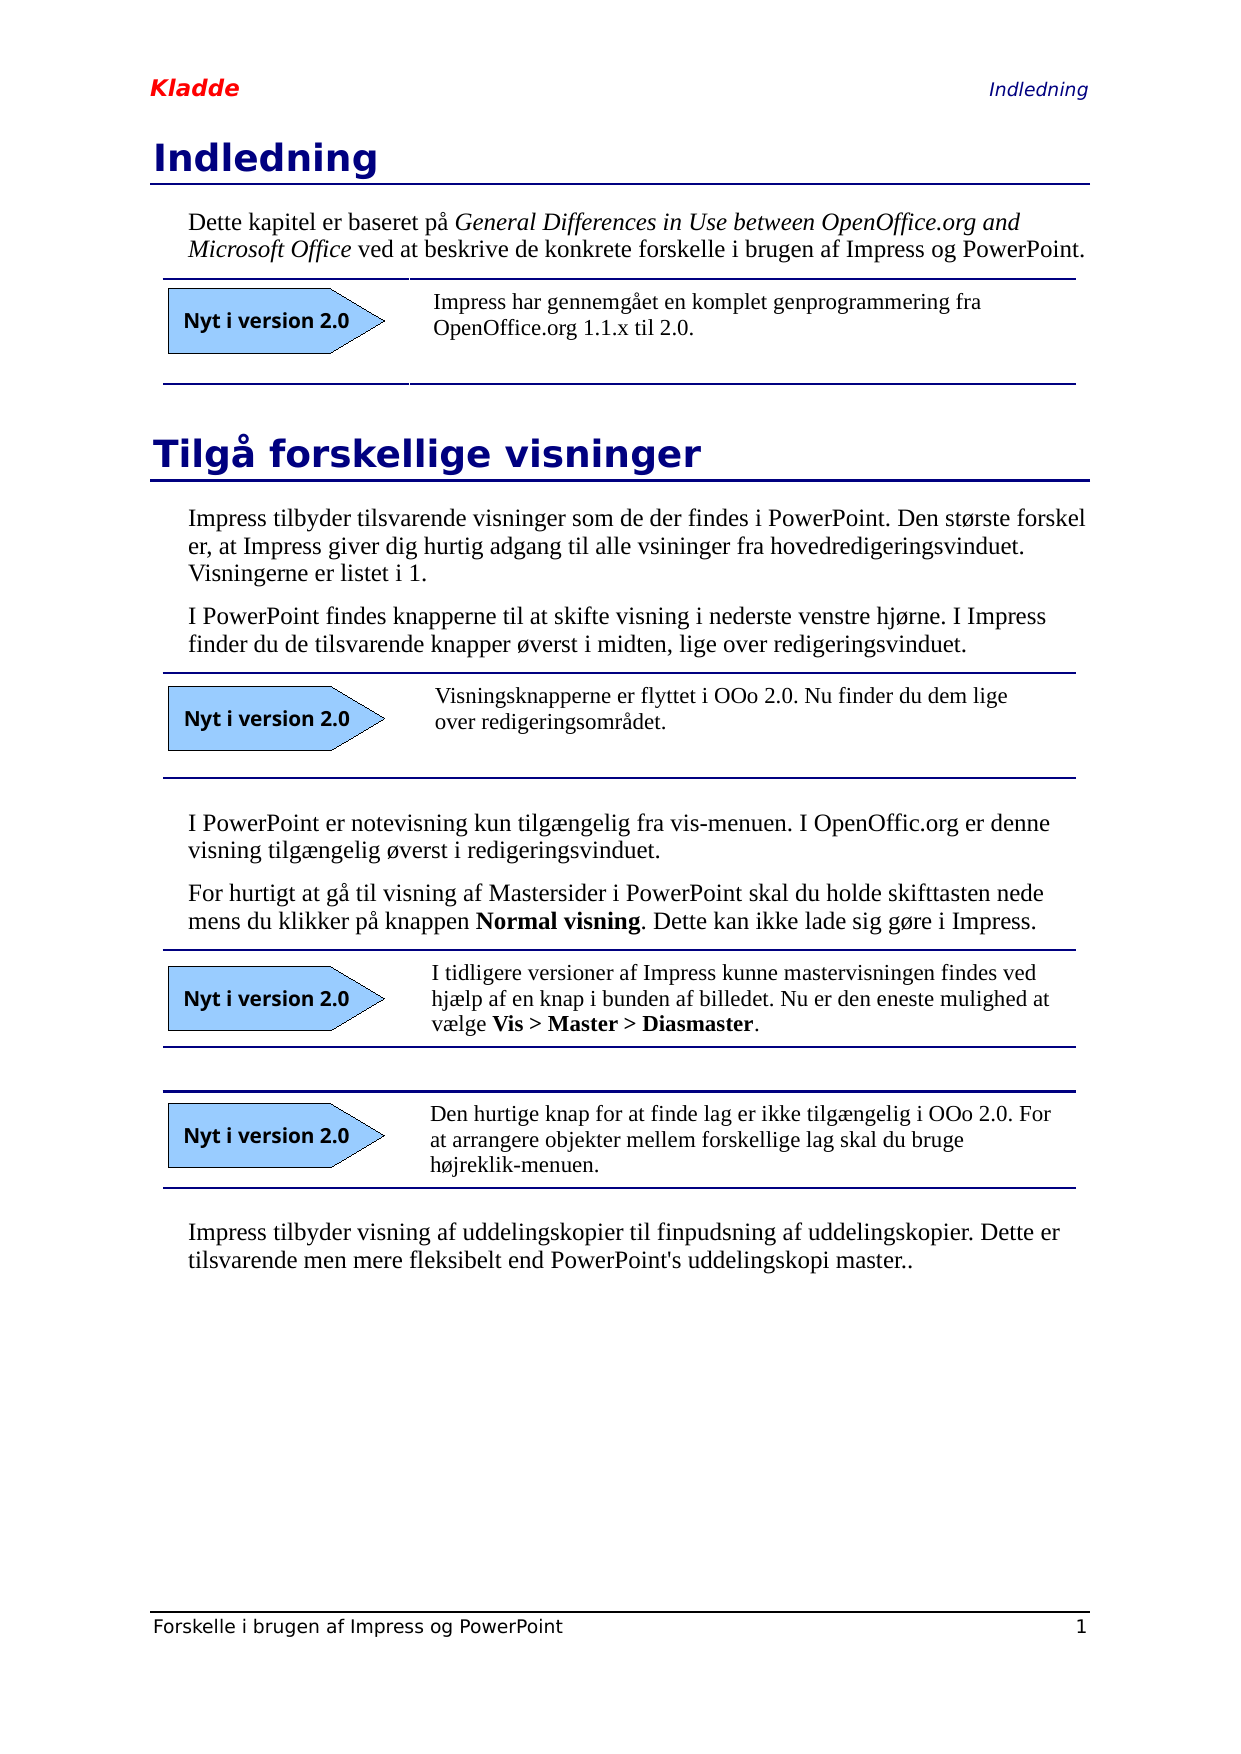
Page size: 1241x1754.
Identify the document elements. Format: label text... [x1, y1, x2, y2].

text I PowerPoint findes knapperne til at skifte visning i nederste venstre hjørne. I Impress finder du de tilsvarende knapper øverst i midten, lige over redigeringsvinduet. [188, 602, 1090, 657]
subtitle Tilgå forskellige visninger [150, 430, 1090, 479]
table_header [163, 1093, 406, 1187]
table_header [163, 674, 411, 777]
table_header [163, 280, 409, 383]
text Dette kapitel er baseret på General Differences in Use between OpenOffice.org and Microsoft Office ved at beskrive de konkrete forskelle i brugen af Impress og PowerPoint. [188, 208, 1090, 263]
text I PowerPoint er notevisning kun tilgængelig fra vis-menuen. I OpenOffic.org er denne visning tilgængelig øverst i redigeringsvinduet. [188, 809, 1090, 864]
text Impress tilbyder visning af uddelingskopier til finpudsning af uddelingskopier. Dette er tilsvarende men mere fleksibelt end PowerPoint's uddelingskopi master.. [188, 1218, 1090, 1274]
table_header Impress har gennemgået en komplet genprogrammering fra OpenOffice.org 1.1.x til 2.0. [410, 280, 1076, 383]
text Impress tilbyder tilsvarende visninger som de der findes i PowerPoint. Den største forskel er, at Impress giver dig hurtig adgang til alle vsininger fra hovedredigeringsvinduet. Visningerne er listet i Tabel 1. [188, 504, 1090, 587]
table_header Visningsknapperne er flyttet i OOo 2.0. Nu finder du dem lige over redigeringsområdet. [411, 674, 1076, 777]
subtitle Indledning [150, 134, 1090, 183]
text For hurtigt at gå til visning af Mastersider i PowerPoint skal du holde skifttasten nede mens du klikker på knappen Normal visning. Dette kan ikke lade sig gøre i Impress. [188, 879, 1090, 934]
table_header I tidligere versioner af Impress kunne mastervisningen findes ved hjælp af en knap i bunden af billedet. Nu er den eneste mulighed at vælge Vis > Master > Diasmaster. [408, 951, 1076, 1046]
table_header [163, 951, 408, 1046]
table_header Den hurtige knap for at finde lag er ikke tilgængelig i OOo 2.0. For at arrangere objekter mellem forskellige lag skal du bruge højreklik-menuen. [406, 1093, 1076, 1187]
